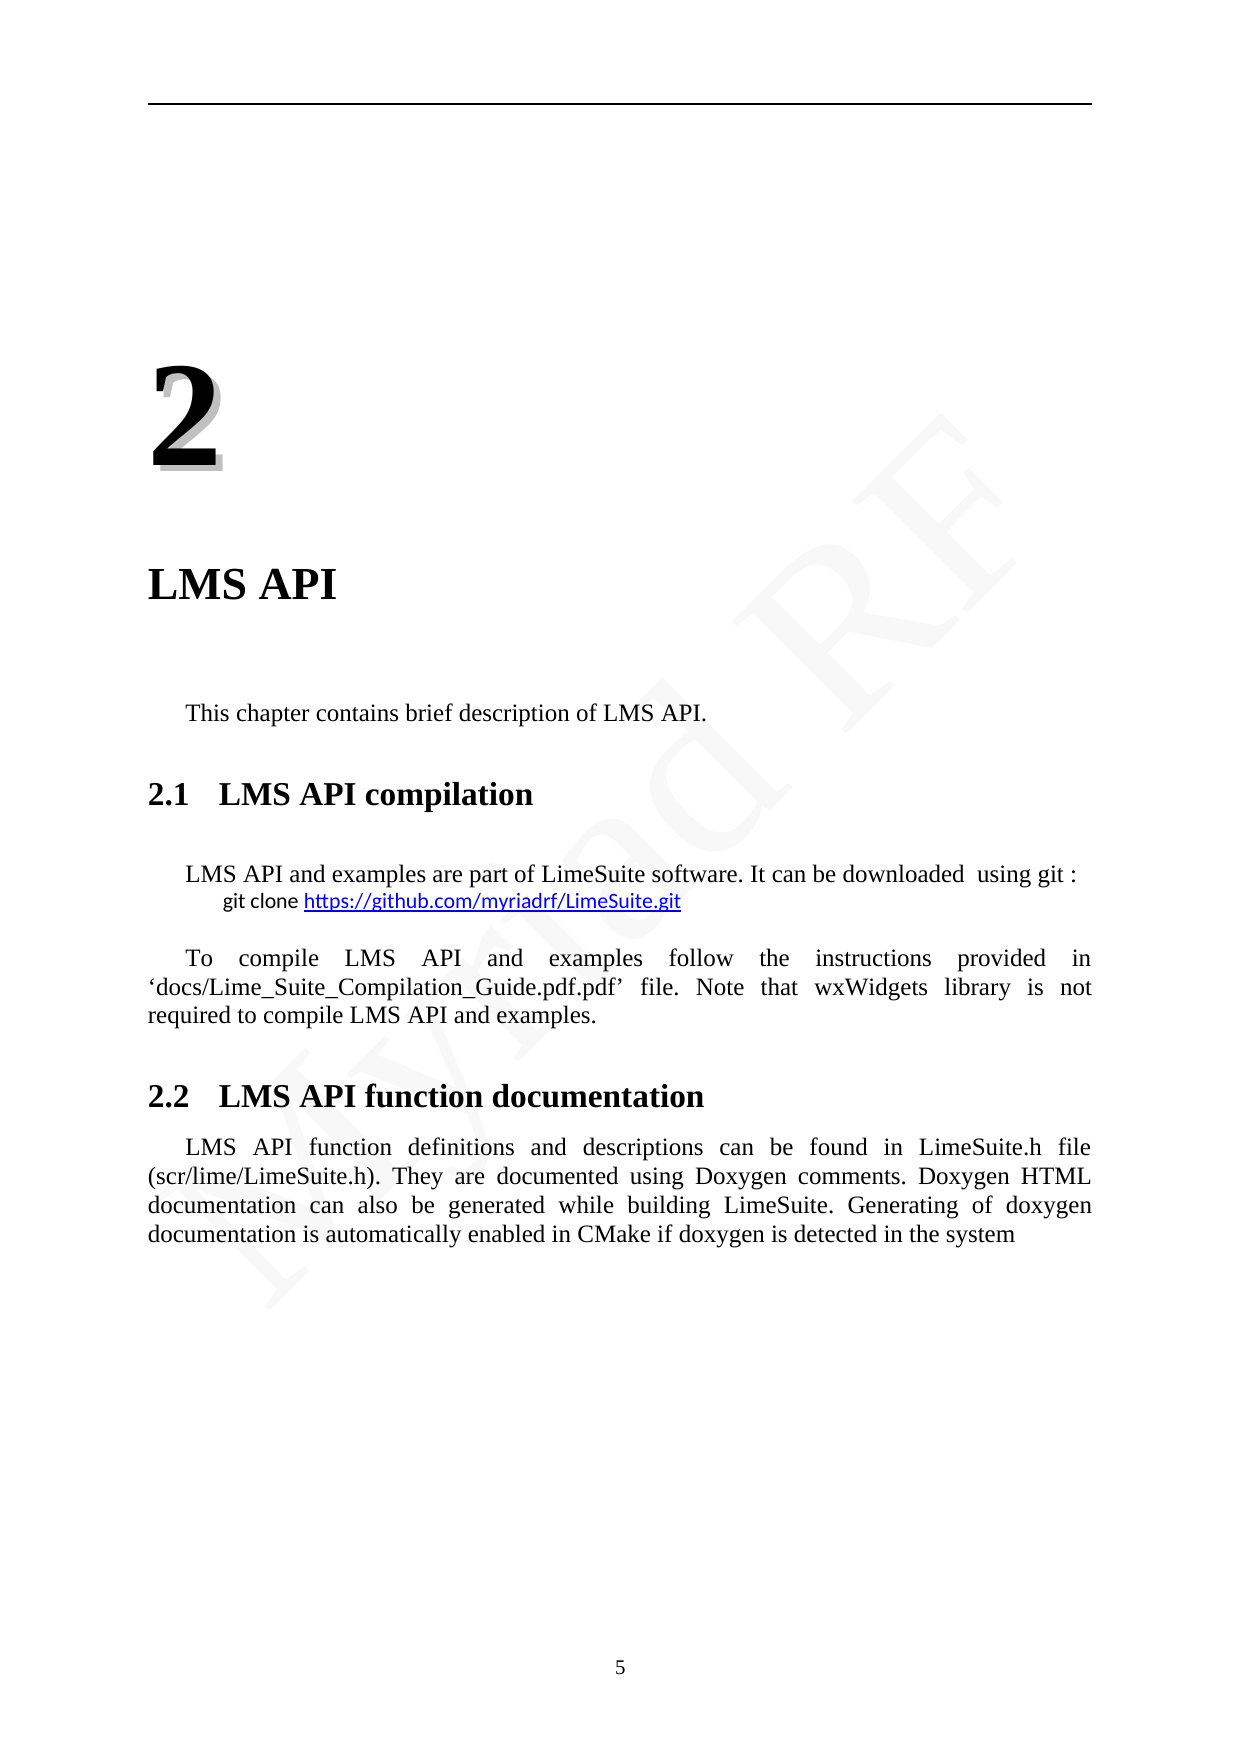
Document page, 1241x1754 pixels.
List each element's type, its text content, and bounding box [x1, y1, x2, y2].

text git clone https://github.com/myriadrf/LimeSuite.git [614, 887, 664, 910]
subtitle [972, 556, 1092, 609]
text To compile LMS API and examples follow the instructions provided in ‘docs/Lime_Suite_Compilation_Guide.pdf.pdf’ file. Note that wxWidgets library is not required to compile LMS API and examples. [479, 943, 1092, 1029]
text This chapter contains brief description of LMS API. [148, 698, 681, 727]
subtitle [856, 556, 973, 609]
subtitle LMS API [148, 556, 798, 609]
text git clone https://github.com/myriadrf/LimeSuite.git [666, 887, 1092, 914]
text LMS API and examples are part of LimeSuite software. It can be downloaded using git : [148, 859, 626, 887]
subtitle [667, 774, 756, 812]
subtitle LMS API compilation [148, 774, 657, 812]
text To compile LMS API and examples follow the instructions provided in ‘docs/Lime_Suite_Compilation_Guide.pdf.pdf’ file. Note that wxWidgets library is not required to compile LMS API and examples. [148, 943, 479, 1029]
subtitle [760, 774, 1092, 812]
subtitle LMS API function documentation [148, 1076, 282, 1115]
text LMS API function definitions and descriptions can be found in LimeSuite.h file (scr/lime/LimeSuite.h). They are documented using Doxygen comments. Doxygen HTML documentation can also be generated while building LimeSuite. Generating of doxygen documentation is automatically enabled in CMake if doxygen is detected in the system [199, 1132, 1092, 1247]
subtitle LMS API function documentation [305, 1076, 466, 1115]
subtitle LMS API function documentation [463, 1076, 1092, 1115]
subtitle [773, 565, 852, 609]
text LMS API and examples are part of LimeSuite software. It can be downloaded using git : [664, 859, 1092, 887]
text This chapter contains brief description of LMS API. [684, 698, 852, 727]
text LMS API function definitions and descriptions can be found in LimeSuite.h file (scr/lime/LimeSuite.h). They are documented using Doxygen comments. Doxygen HTML documentation can also be generated while building LimeSuite. Generating of doxygen documentation is automatically enabled in CMake if doxygen is detected in the system [148, 1132, 312, 1212]
text git clone https://github.com/myriadrf/LimeSuite.git [148, 887, 603, 914]
text This chapter contains brief description of LMS API. [854, 698, 1092, 727]
